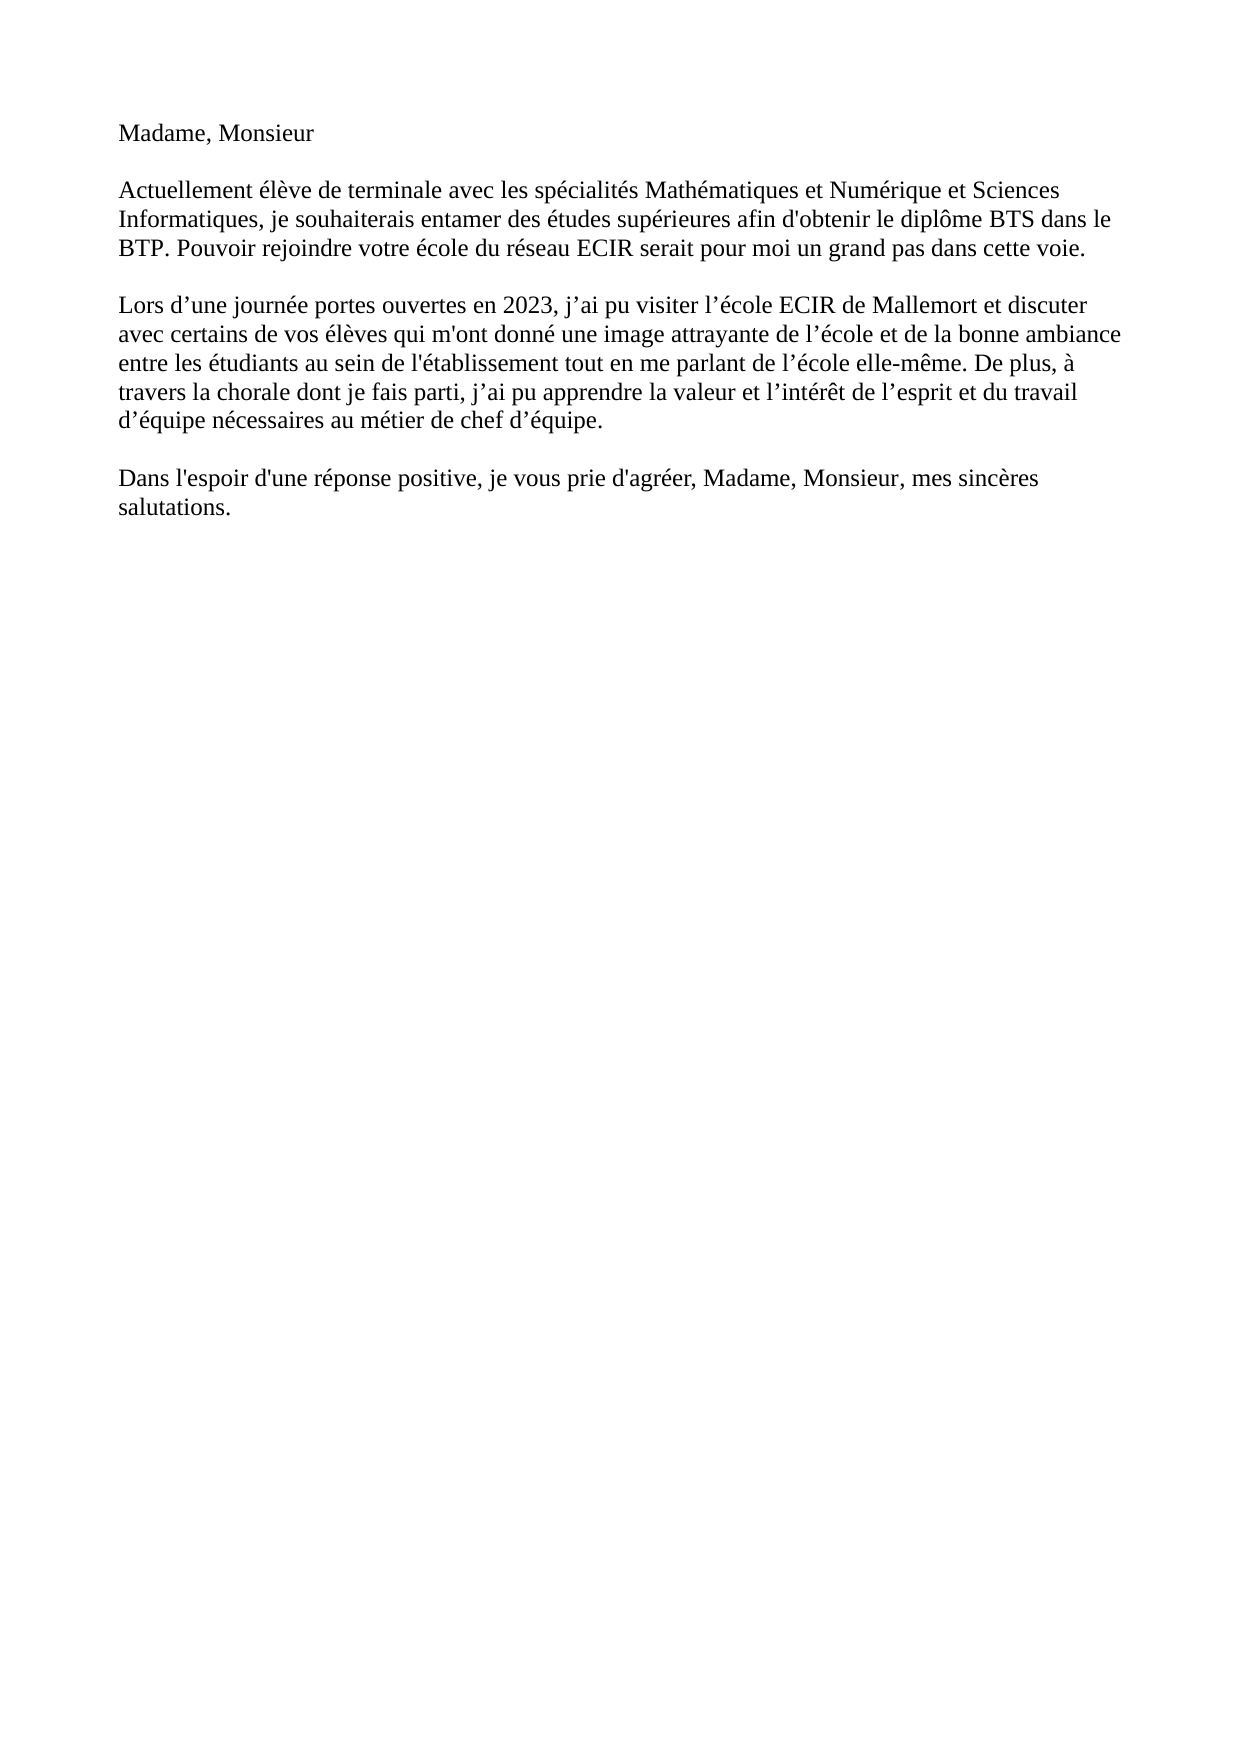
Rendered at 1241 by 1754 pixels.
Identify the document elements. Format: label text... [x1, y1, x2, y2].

text Madame, Monsieur [118, 118, 1122, 147]
text Actuellement élève de terminale avec les spécialités Mathématiques et Numérique et Sciences Informatiques, je souhaiterais entamer des études supérieures afin d'obtenir le diplôme BTS dans le BTP. Pouvoir rejoindre votre école du réseau ECIR serait pour moi un grand pas dans cette voie. [118, 176, 1122, 262]
text Dans l'espoir d'une réponse positive, je vous prie d'agréer, Madame, Monsieur, mes sincères salutations. [118, 463, 1122, 521]
text Lors d’une journée portes ouvertes en 2023, j’ai pu visiter l’école ECIR de Mallemort et discuter avec certains de vos élèves qui m'ont donné une image attrayante de l’école et de la bonne ambiance entre les étudiants au sein de l'établissement tout en me parlant de l’école elle-même. De plus, à travers la chorale dont je fais parti, j’ai pu apprendre la valeur et l’intérêt de l’esprit et du travail d’équipe nécessaires au métier de chef d’équipe. [118, 291, 1122, 434]
